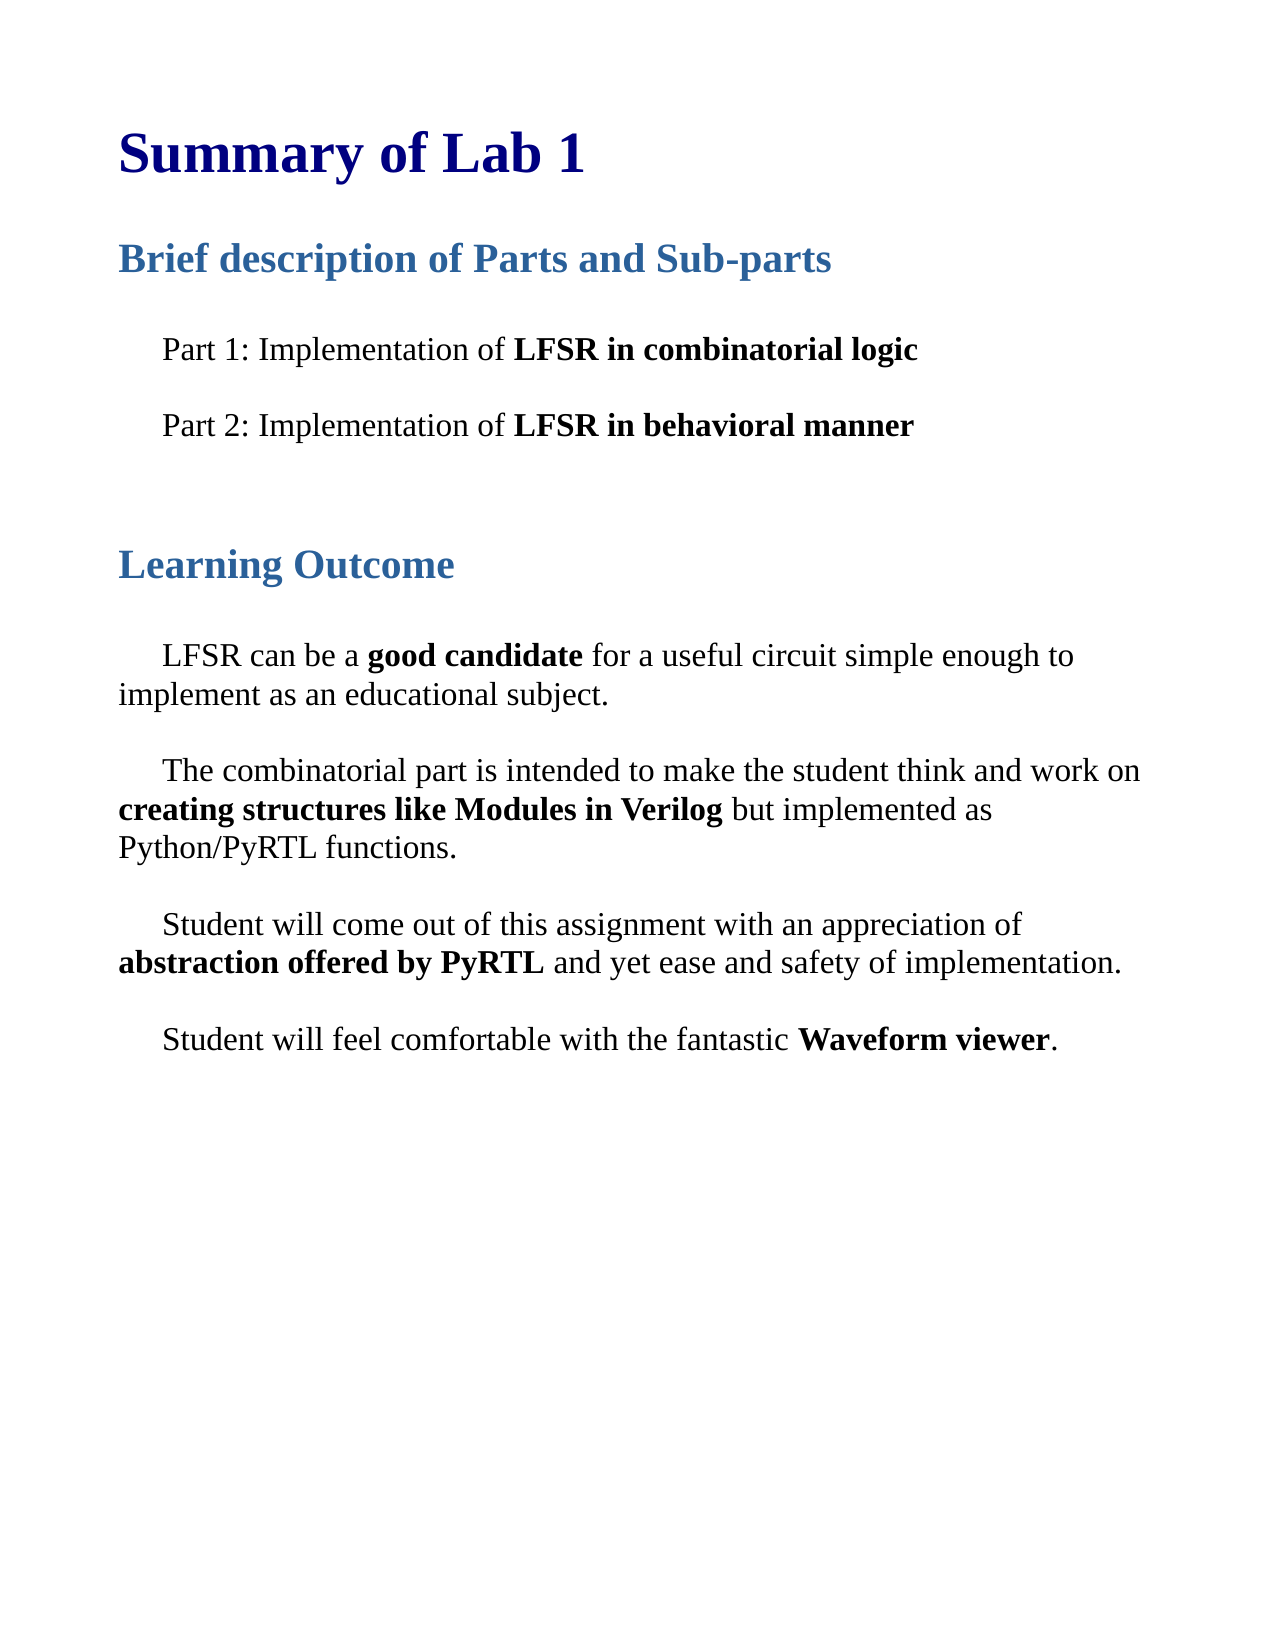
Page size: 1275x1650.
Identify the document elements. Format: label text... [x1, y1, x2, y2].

text The combinatorial part is intended to make the student think and work on creating structures like Modules in Verilog but implemented as Python/PyRTL functions. [118, 751, 1157, 866]
text Part 1: Implementation of LFSR in combinatorial logic [118, 329, 1157, 367]
text LFSR can be a good candidate for a useful circuit simple enough to implement as an educational subject. [118, 636, 1157, 712]
text Summary of Lab 1 [118, 118, 1157, 185]
text Student will feel comfortable with the fantastic Waveform viewer. [118, 1019, 1157, 1057]
text Brief description of Parts and Sub-parts [118, 233, 1157, 281]
text Part 2: Implementation of LFSR in behavioral manner [118, 406, 1157, 444]
text Student will come out of this assignment with an appreciation of abstraction offered by PyRTL and yet ease and safety of implementation. [118, 904, 1157, 981]
text Learning Outcome [118, 540, 1157, 588]
